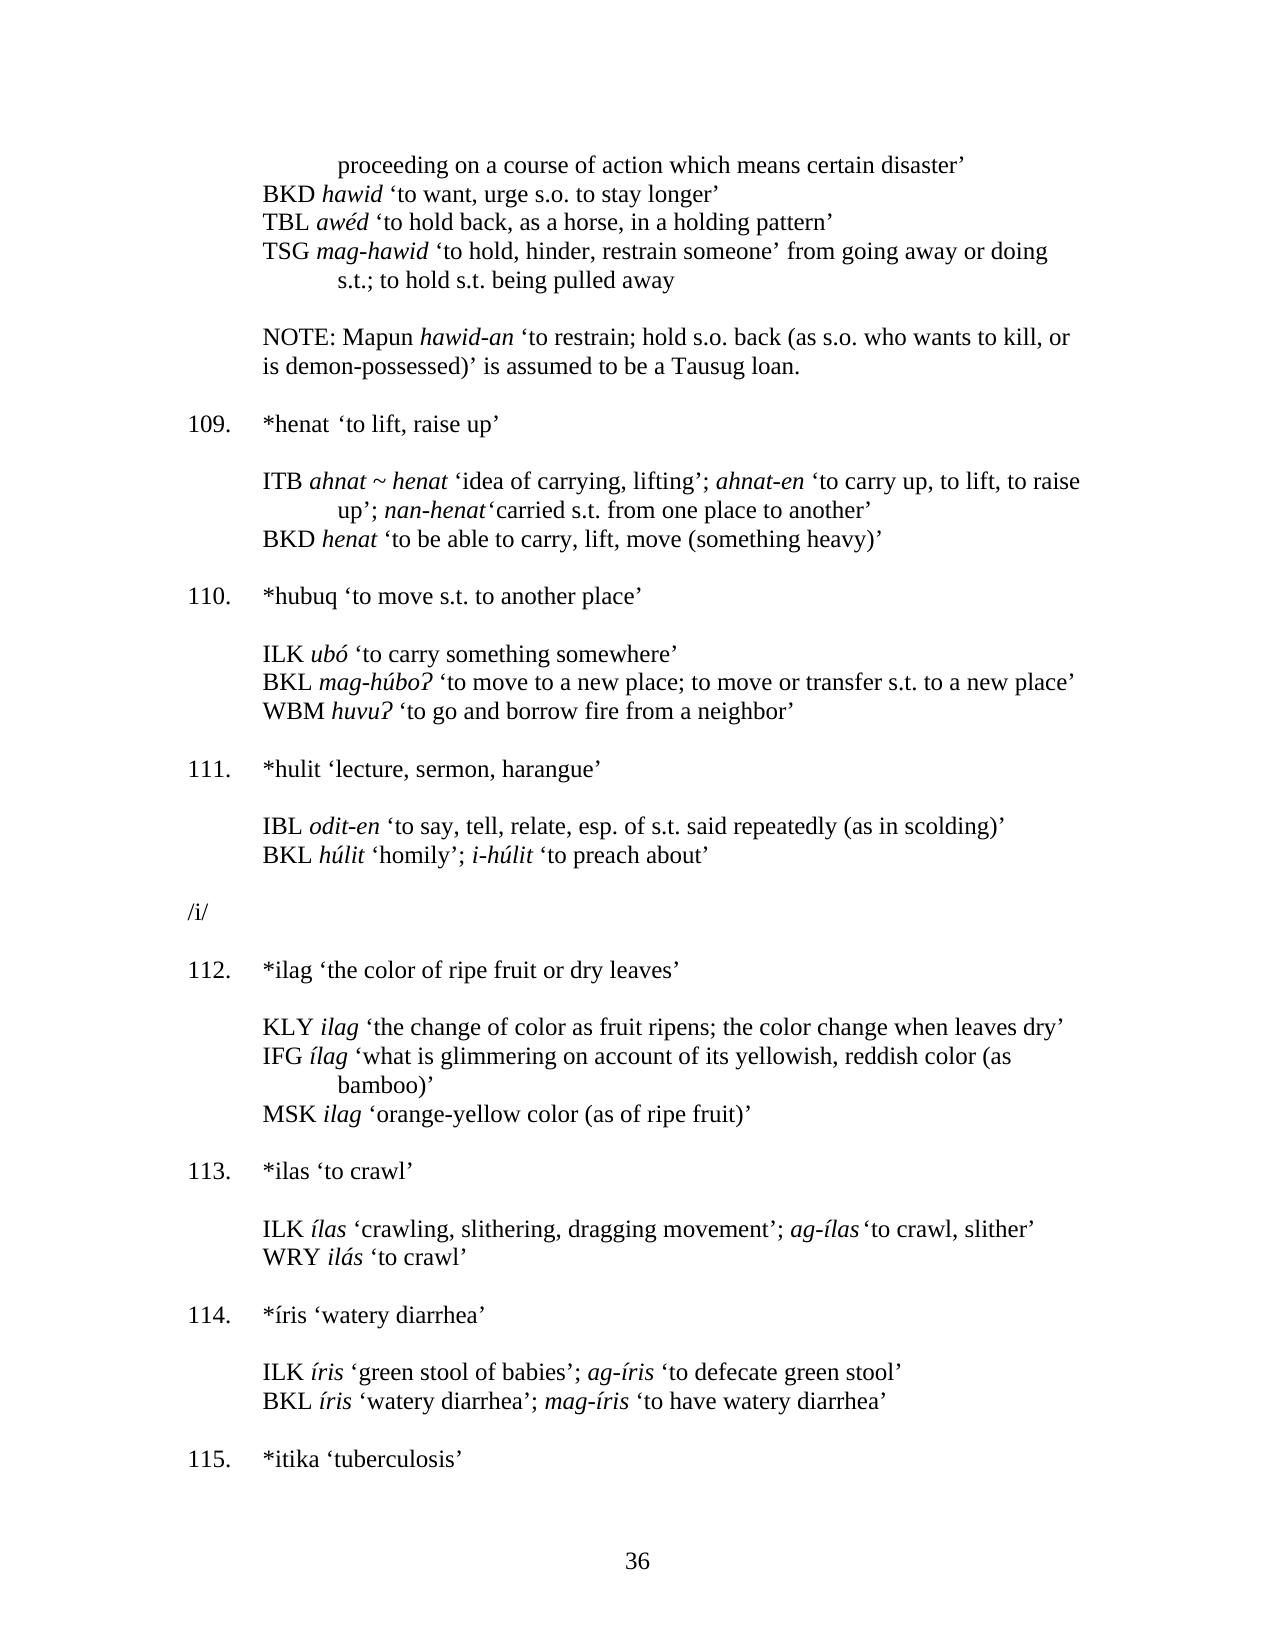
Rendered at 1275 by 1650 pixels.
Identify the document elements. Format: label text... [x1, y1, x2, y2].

text NOTE: Mapun hawid-an ‘to restrain; hold s.o. back (as s.o. who wants to kill, or [187, 322, 1087, 351]
text IFG ílag ‘what is glimmering on account of its yellowish, reddish color (as [187, 1041, 1087, 1070]
text s.t.; to hold s.t. being pulled away [262, 265, 1087, 294]
text 111. *hulit ‘lecture, sermon, harangue’ [187, 754, 1087, 782]
text 115. *itika ‘tuberculosis’ [187, 1444, 1087, 1472]
text TBL awéd ‘to hold back, as a horse, in a holding pattern’ [187, 207, 1087, 236]
text ITB ahnat ~ henat ‘idea of carrying, lifting’; ahnat-en ‘to carry up, to lift, to raise [187, 466, 1087, 495]
text 110. *hubuq ‘to move s.t. to another place’ [187, 581, 1087, 610]
text TSG mag-hawid ‘to hold, hinder, restrain someone’ from going away or doing [187, 236, 1087, 265]
text proceeding on a course of action which means certain disaster’ [262, 150, 1087, 179]
text BKD henat ‘to be able to carry, lift, move (something heavy)’ [187, 524, 1087, 552]
text ILK ubó ‘to carry something somewhere’ [187, 639, 1087, 667]
text 114. *íris ‘watery diarrhea’ [187, 1300, 1087, 1329]
text 109. *henat ‘to lift, raise up’ [187, 409, 1087, 437]
text up’; nan-henat ‘carried s.t. from one place to another’ [262, 495, 1087, 524]
text is demon-possessed)’ is assumed to be a Tausug loan. [187, 351, 1087, 380]
text MSK ilag ‘orange-yellow color (as of ripe fruit)’ [187, 1099, 1087, 1127]
text IBL odit-en ‘to say, tell, relate, esp. of s.t. said repeatedly (as in scolding)’ [187, 811, 1087, 840]
text BKL mag-húboɁ ‘to move to a new place; to move or transfer s.t. to a new place’ [187, 667, 1087, 696]
text BKL íris ‘watery diarrhea’; mag-íris ‘to have watery diarrhea’ [187, 1386, 1087, 1415]
text BKD hawid ‘to want, urge s.o. to stay longer’ [187, 179, 1087, 207]
text WBM huvuɁ ‘to go and borrow fire from a neighbor’ [187, 696, 1087, 725]
text BKL húlit ‘homily’; i-húlit ‘to preach about’ [187, 840, 1087, 869]
text /i/ [187, 897, 1087, 926]
text ILK ílas ‘crawling, slithering, dragging movement’; ag-ílas ‘to crawl, slither’ [187, 1214, 1087, 1242]
text 113. *ilas ‘to crawl’ [187, 1156, 1087, 1185]
text 112. *ilag ‘the color of ripe fruit or dry leaves’ [187, 955, 1087, 984]
text bamboo)’ [187, 1070, 1087, 1099]
text WRY ilás ‘to crawl’ [187, 1242, 1087, 1271]
text KLY ilag ‘the change of color as fruit ripens; the color change when leaves dry’ [187, 1012, 1087, 1041]
text ILK íris ‘green stool of babies’; ag-íris ‘to defecate green stool’ [187, 1357, 1087, 1386]
